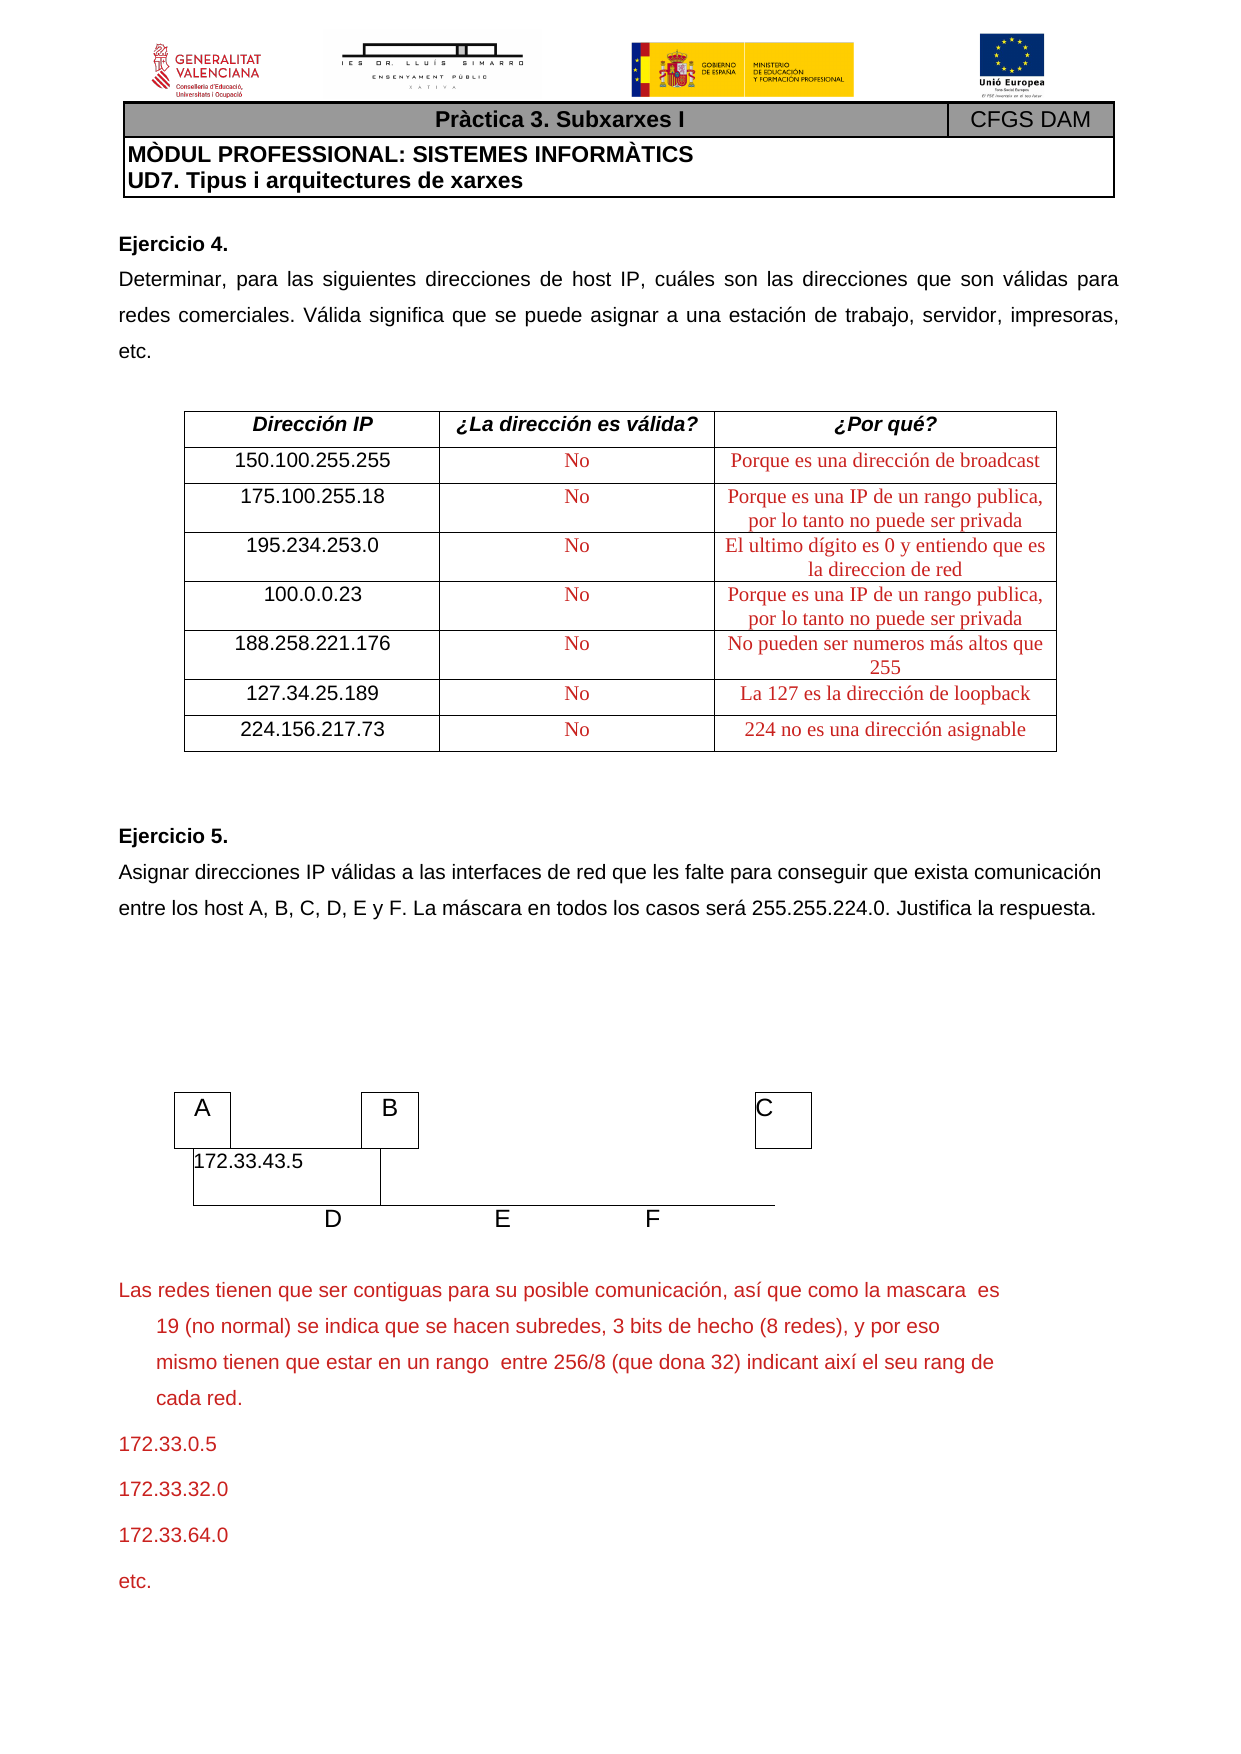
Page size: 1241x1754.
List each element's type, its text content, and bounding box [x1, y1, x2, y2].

text 172.33.32.0 [118, 1477, 1001, 1501]
table_cell 224 no es una dirección asignable [715, 716, 1056, 751]
table_cell No [440, 533, 714, 581]
table_cell No [440, 680, 714, 715]
table_cell 175.100.255.18 [185, 484, 439, 532]
text Asignar direcciones IP válidas a las interfaces de red que les falte para conseguir que exista comunicación entre los host A, B, C, D, E y F. La máscara en todos los casos será 255.255.224.0. Justifica la respuesta. [118, 860, 1132, 920]
table_header ¿La dirección es válida? [440, 412, 714, 447]
table_cell 127.34.25.189 [185, 680, 439, 715]
picture [322, 29, 543, 99]
subtitle Ejercicio 4. [118, 231, 1132, 255]
table_cell La 127 es la dirección de loopback [715, 680, 1056, 715]
table_cell No [440, 582, 714, 630]
table_cell Porque es una dirección de broadcast [715, 448, 1056, 483]
text Determinar, para las siguientes direcciones de host IP, cuáles son las direcciones que son válidas para redes comerciales. Válida significa que se puede asignar a una estación de trabajo, servidor, impresoras, etc. [118, 267, 1121, 363]
table_cell No pueden ser numeros más altos que 255 [715, 631, 1056, 679]
text D [324, 1204, 362, 1233]
table_cell No [440, 448, 714, 483]
table_cell 195.234.253.0 [185, 533, 439, 581]
table_cell Porque es una IP de un rango publica, por lo tanto no puede ser privada [715, 582, 1056, 630]
text etc. [118, 1568, 1001, 1592]
table_cell No [440, 631, 714, 679]
picture [125, 31, 301, 101]
text E [474, 1204, 531, 1233]
table_header Dirección IP [185, 412, 439, 447]
table_header ¿Por qué? [715, 412, 1056, 447]
picture [979, 33, 1045, 98]
text Las redes tienen que ser contiguas para su posible comunicación, así que como la mascara es 19 (no normal) se indica que se hacen subredes, 3 bits de hecho (8 redes), y por eso mismo tienen que estar en un rango entre 256/8 (que dona 32) indicant així el seu rang de cada red. [118, 1278, 1001, 1410]
table_cell Porque es una IP de un rango publica, por lo tanto no puede ser privada [715, 484, 1056, 532]
table_cell 224.156.217.73 [185, 716, 439, 751]
table_cell El ultimo dígito es 0 y entiendo que es la direccion de red [715, 533, 1056, 581]
table_cell 100.0.0.23 [185, 582, 439, 630]
table_cell 150.100.255.255 [185, 448, 439, 483]
table_cell 188.258.221.176 [185, 631, 439, 679]
table_cell No [440, 716, 714, 751]
text 172.33.64.0 [118, 1523, 1001, 1547]
subtitle Ejercicio 5. [118, 824, 1132, 848]
picture [630, 41, 855, 98]
text 172.33.0.5 [118, 1432, 1001, 1456]
table_cell No [440, 484, 714, 532]
text F [624, 1204, 681, 1233]
